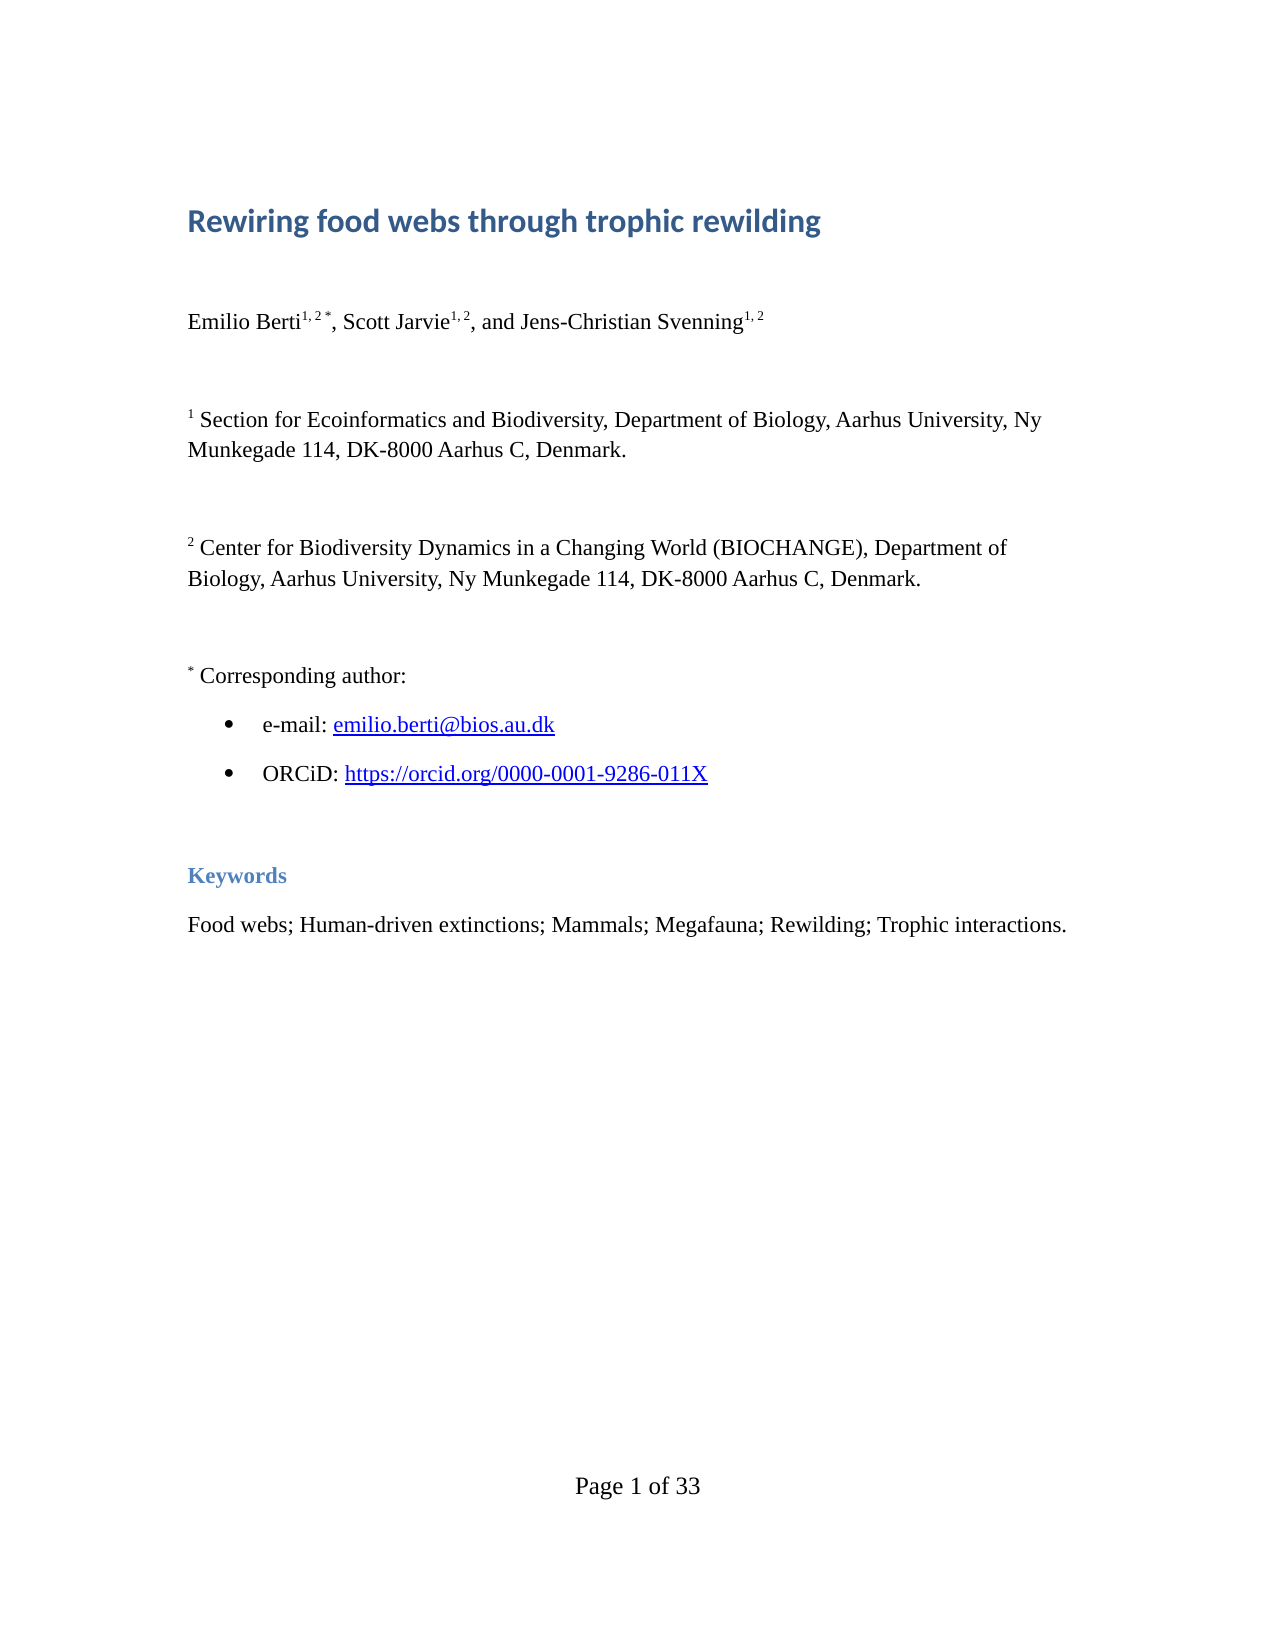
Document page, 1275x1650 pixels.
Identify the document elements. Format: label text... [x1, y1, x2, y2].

list e-mail: emilio.berti@bios.au.dk [225, 712, 1087, 738]
list ORCiD: https://orcid.org/0000-0001-9286-011X [225, 761, 1087, 787]
subtitle Rewiring food webs through trophic rewilding [187, 200, 1087, 241]
text * Corresponding author: [187, 663, 1087, 689]
text Food webs; Human-driven extinctions; Mammals; Megafauna; Rewilding; Trophic interactions. [187, 912, 1087, 938]
text 1 Section for Ecoinformatics and Biodiversity, Department of Biology, Aarhus University, Ny Munkegade 114, DK-8000 Aarhus C, Denmark. [187, 406, 1087, 463]
text Emilio Berti1, 2 *, Scott Jarvie1, 2, and Jens-Christian Svenning1, 2 [187, 308, 1087, 335]
subtitle Keywords [187, 863, 1087, 889]
text 2 Center for Biodiversity Dynamics in a Changing World (BIOCHANGE), Department of Biology, Aarhus University, Ny Munkegade 114, DK-8000 Aarhus C, Denmark. [187, 534, 1087, 591]
